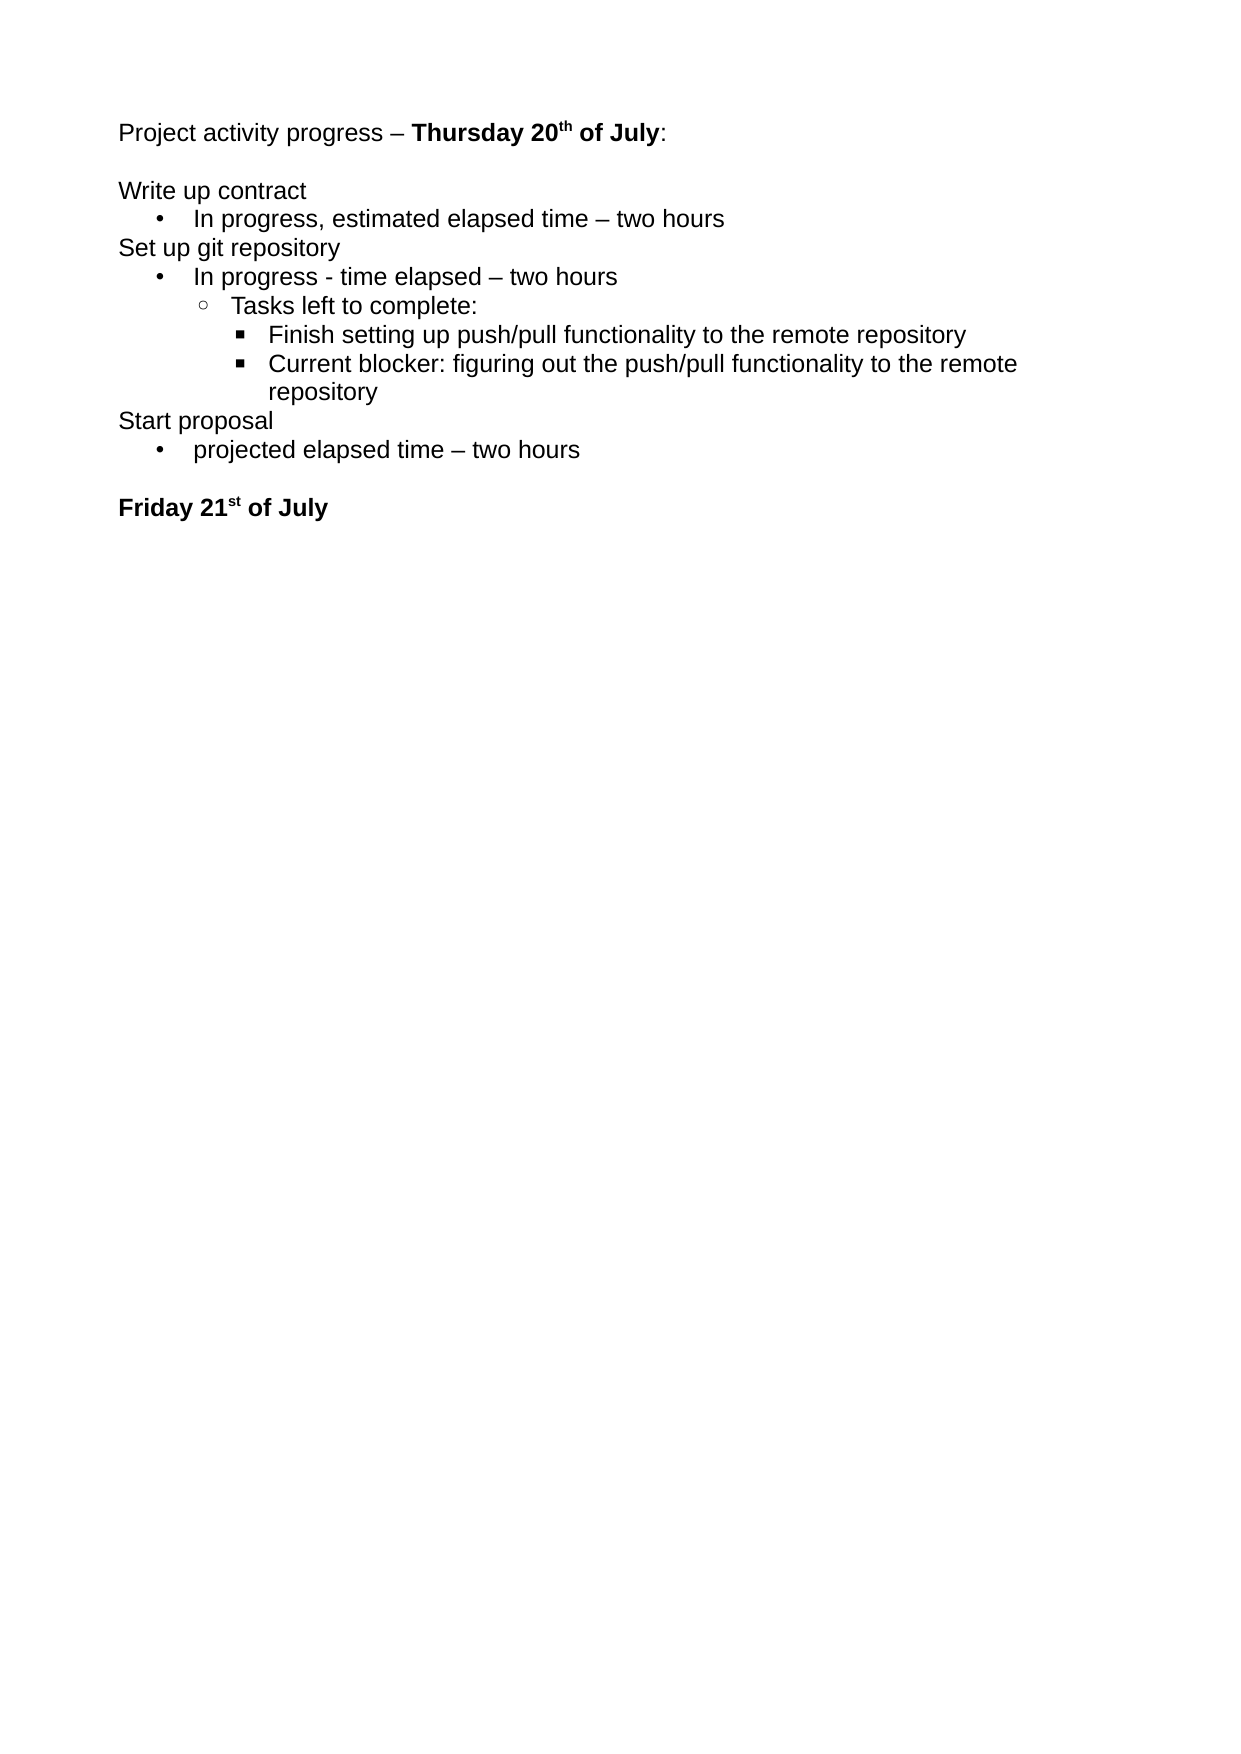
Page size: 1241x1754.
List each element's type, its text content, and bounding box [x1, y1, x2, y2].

text Set up git repository [118, 233, 1122, 262]
text Write up contract [118, 176, 1122, 204]
list Current blocker: figuring out the push/pull functionality to the remote repository [231, 348, 1122, 406]
list In progress, estimated elapsed time – two hours [156, 204, 1122, 233]
list Tasks left to complete: [193, 291, 1122, 320]
text Start proposal [118, 406, 1122, 435]
list projected elapsed time – two hours [156, 435, 1122, 464]
list Finish setting up push/pull functionality to the remote repository [231, 320, 1122, 348]
text Project activity progress – Thursday 20th of July: [118, 118, 1122, 147]
list In progress - time elapsed – two hours [156, 262, 1122, 291]
text Friday 21st of July [118, 492, 1122, 521]
